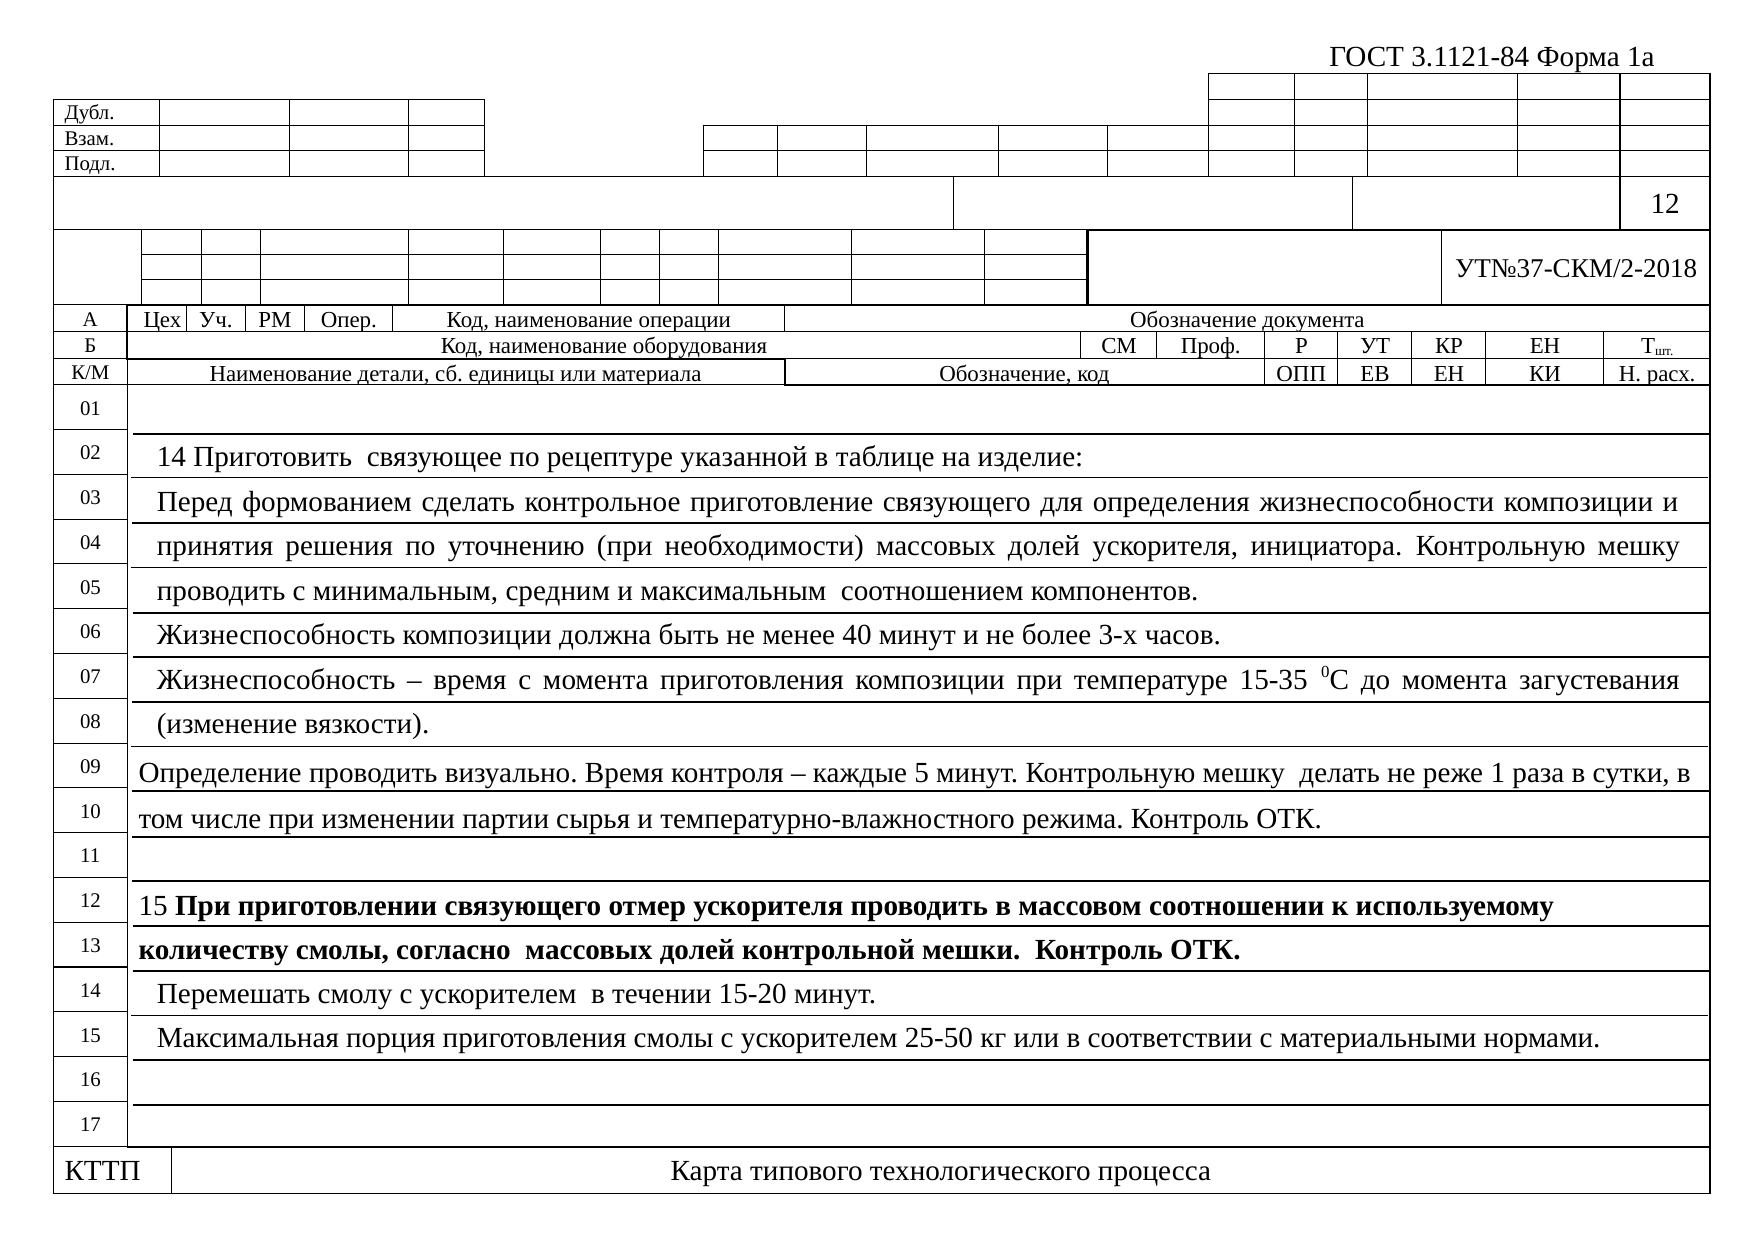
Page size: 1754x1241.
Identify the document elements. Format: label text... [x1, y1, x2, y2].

table_cell 06 [54, 609, 127, 653]
table_cell [985, 230, 1086, 254]
table_cell [601, 280, 659, 304]
table_cell [1108, 126, 1208, 150]
table_cell Код, наименование оборудования [128, 332, 1080, 357]
table_cell [202, 230, 260, 254]
table_cell ОПП [1265, 359, 1337, 384]
table_cell 04 [54, 520, 127, 563]
table_cell [777, 99, 866, 124]
table_cell [290, 151, 408, 176]
table_cell [54, 177, 953, 229]
table_cell КТТП [54, 1147, 171, 1193]
table_cell [409, 151, 484, 176]
table_cell [1209, 126, 1294, 150]
table_cell Проф. [1157, 332, 1264, 357]
table_cell [719, 280, 851, 304]
table_cell УТ№37-СКМ/2-2018 [1442, 231, 1709, 304]
table_cell [1518, 126, 1619, 150]
table_cell ЕВ [1338, 359, 1411, 384]
table_cell [290, 126, 408, 150]
table_cell КР [1412, 332, 1485, 357]
table_cell [409, 230, 503, 254]
table_cell [1089, 231, 1441, 304]
table_cell 14 Приготовить связующее по рецептуре указанной в таблице на изделие: Перед формованием сделать контрольное приготовление связующего для определения жизнеспособности композиции и принятия решения по уточнению (при необходимости) массовых долей ускорителя, инициатора. Контрольную мешку проводить с минимальным, средним и максимальным соотношением компонентов. Жизнеспособность композиции должна быть не менее 40 минут и не более 3-х часов. Жизнеспособность – время с момента приготовления композиции при температуре 15-35 0С до момента загустевания (изменение вязкости). Определение проводить визуально. Время контроля – каждые 5 минут. Контрольную мешку делать не реже 1 раза в сутки, в том числе при изменении партии сырья и температурно-влажностного режима. Контроль ОТК. 15 При приготовлении связующего отмер ускорителя проводить в массовом соотношении к используемому количеству смолы, согласно массовых долей контрольной мешки. Контроль ОТК. Перемешать смолу с ускорителем в течении 15-20 минут. Максимальная порция приготовления смолы с ускорителем 25-50 кг или в соответствии с материальными нормами. [128, 385, 1709, 1146]
table_header [53, 73, 1208, 99]
table_cell [1209, 151, 1294, 176]
table_cell [1621, 126, 1709, 150]
table_cell [704, 126, 777, 150]
table_header [1368, 74, 1517, 99]
table_cell [485, 99, 703, 124]
table_cell [852, 255, 984, 279]
table_cell ЕН [1486, 332, 1603, 357]
table_cell [866, 99, 999, 124]
table_cell [1295, 100, 1367, 124]
table_cell [985, 280, 1086, 304]
table_cell [1108, 151, 1208, 176]
table_cell [160, 100, 289, 124]
table_cell Обозначение, код [786, 359, 1264, 384]
table_cell 11 [54, 833, 127, 877]
table_cell [142, 255, 201, 279]
table_cell 09 [54, 744, 127, 787]
table_cell Взам. [54, 126, 159, 150]
table_cell 05 [54, 564, 127, 608]
table_cell ЕН [1412, 359, 1485, 384]
table_cell [778, 151, 866, 176]
table_cell Наименование детали, сб. единицы или материала [128, 360, 784, 384]
table_cell [852, 230, 984, 254]
table_cell [999, 126, 1107, 150]
table_cell [1368, 126, 1517, 150]
table_cell [660, 280, 718, 304]
table_cell УТ [1338, 332, 1411, 357]
table_header [1518, 74, 1619, 99]
table_cell 01 [54, 385, 127, 429]
table_header [1295, 74, 1367, 99]
table_cell [485, 125, 703, 176]
table_cell [1518, 100, 1619, 124]
table_cell РМ [246, 306, 304, 331]
table_cell Код, наименование операции [393, 306, 784, 331]
table_cell Тшт. [1604, 332, 1709, 357]
table_cell Р [1265, 332, 1337, 357]
table_cell [261, 230, 408, 254]
table_cell [660, 230, 718, 254]
table_cell [504, 280, 600, 304]
table_cell [719, 255, 851, 279]
table_cell СМ [1081, 332, 1156, 357]
table_cell [409, 280, 503, 304]
table_cell Подл. [54, 151, 159, 176]
table_cell [660, 255, 718, 279]
table_cell К/М [54, 359, 127, 384]
table_cell [261, 280, 408, 304]
table_cell [202, 255, 260, 279]
table_cell 14 [54, 968, 127, 1011]
table_cell [999, 151, 1107, 176]
table_cell [719, 230, 851, 254]
table_cell [704, 99, 777, 124]
table_cell [261, 255, 408, 279]
table_cell [954, 177, 1352, 229]
table_cell 15 [54, 1012, 127, 1056]
table_cell А [54, 305, 126, 331]
table_cell Цех [128, 306, 186, 331]
table_cell Опер. [305, 306, 392, 331]
table_cell [601, 230, 659, 254]
table_cell [1621, 151, 1709, 176]
table_cell Уч. [187, 306, 245, 331]
text ГОСТ 3.1121-84 Форма 1а [53, 39, 1742, 73]
table_cell [999, 99, 1107, 124]
table_cell [409, 255, 503, 279]
table_header [1621, 74, 1709, 99]
table_cell 16 [54, 1057, 127, 1101]
table_cell [1368, 100, 1517, 124]
table_cell Дубл. [54, 100, 159, 124]
table_cell 12 [1621, 177, 1709, 229]
table_cell [1295, 126, 1367, 150]
table_cell КИ [1486, 359, 1603, 384]
table_cell [202, 280, 260, 304]
table_cell [54, 230, 141, 304]
table_cell [504, 255, 600, 279]
table_cell 03 [54, 475, 127, 518]
table_cell 08 [54, 699, 127, 742]
table_cell Обозначение документа [785, 306, 1709, 331]
table_cell 10 [54, 788, 127, 832]
table_cell [409, 126, 484, 150]
table_cell [504, 230, 600, 254]
table_cell [985, 255, 1086, 279]
table_cell [1621, 100, 1709, 124]
table_cell [1295, 151, 1367, 176]
table_cell [160, 151, 289, 176]
table_cell [142, 280, 201, 304]
table_cell [142, 230, 201, 254]
table_cell 07 [54, 654, 127, 698]
table_cell 13 [54, 923, 127, 966]
table_cell [704, 151, 777, 176]
table_cell [409, 100, 484, 124]
table_cell [1518, 151, 1619, 176]
table_cell Карта типового технологического процесса [172, 1148, 1709, 1193]
table_header [1209, 74, 1294, 99]
table_cell 17 [54, 1102, 127, 1146]
table_cell [1108, 99, 1208, 124]
table_cell [160, 126, 289, 150]
table_cell [852, 280, 984, 304]
table_cell 12 [54, 878, 127, 922]
table_cell [1368, 151, 1517, 176]
table_cell [1353, 177, 1619, 229]
table_cell [778, 126, 866, 150]
table_cell Н. расх. [1604, 359, 1709, 384]
table_cell [867, 151, 998, 176]
table_cell [290, 100, 408, 124]
table_cell 02 [54, 430, 127, 474]
table_cell [601, 255, 659, 279]
table_cell Б [54, 332, 126, 357]
table_cell [1209, 100, 1294, 124]
table_cell [867, 126, 998, 150]
